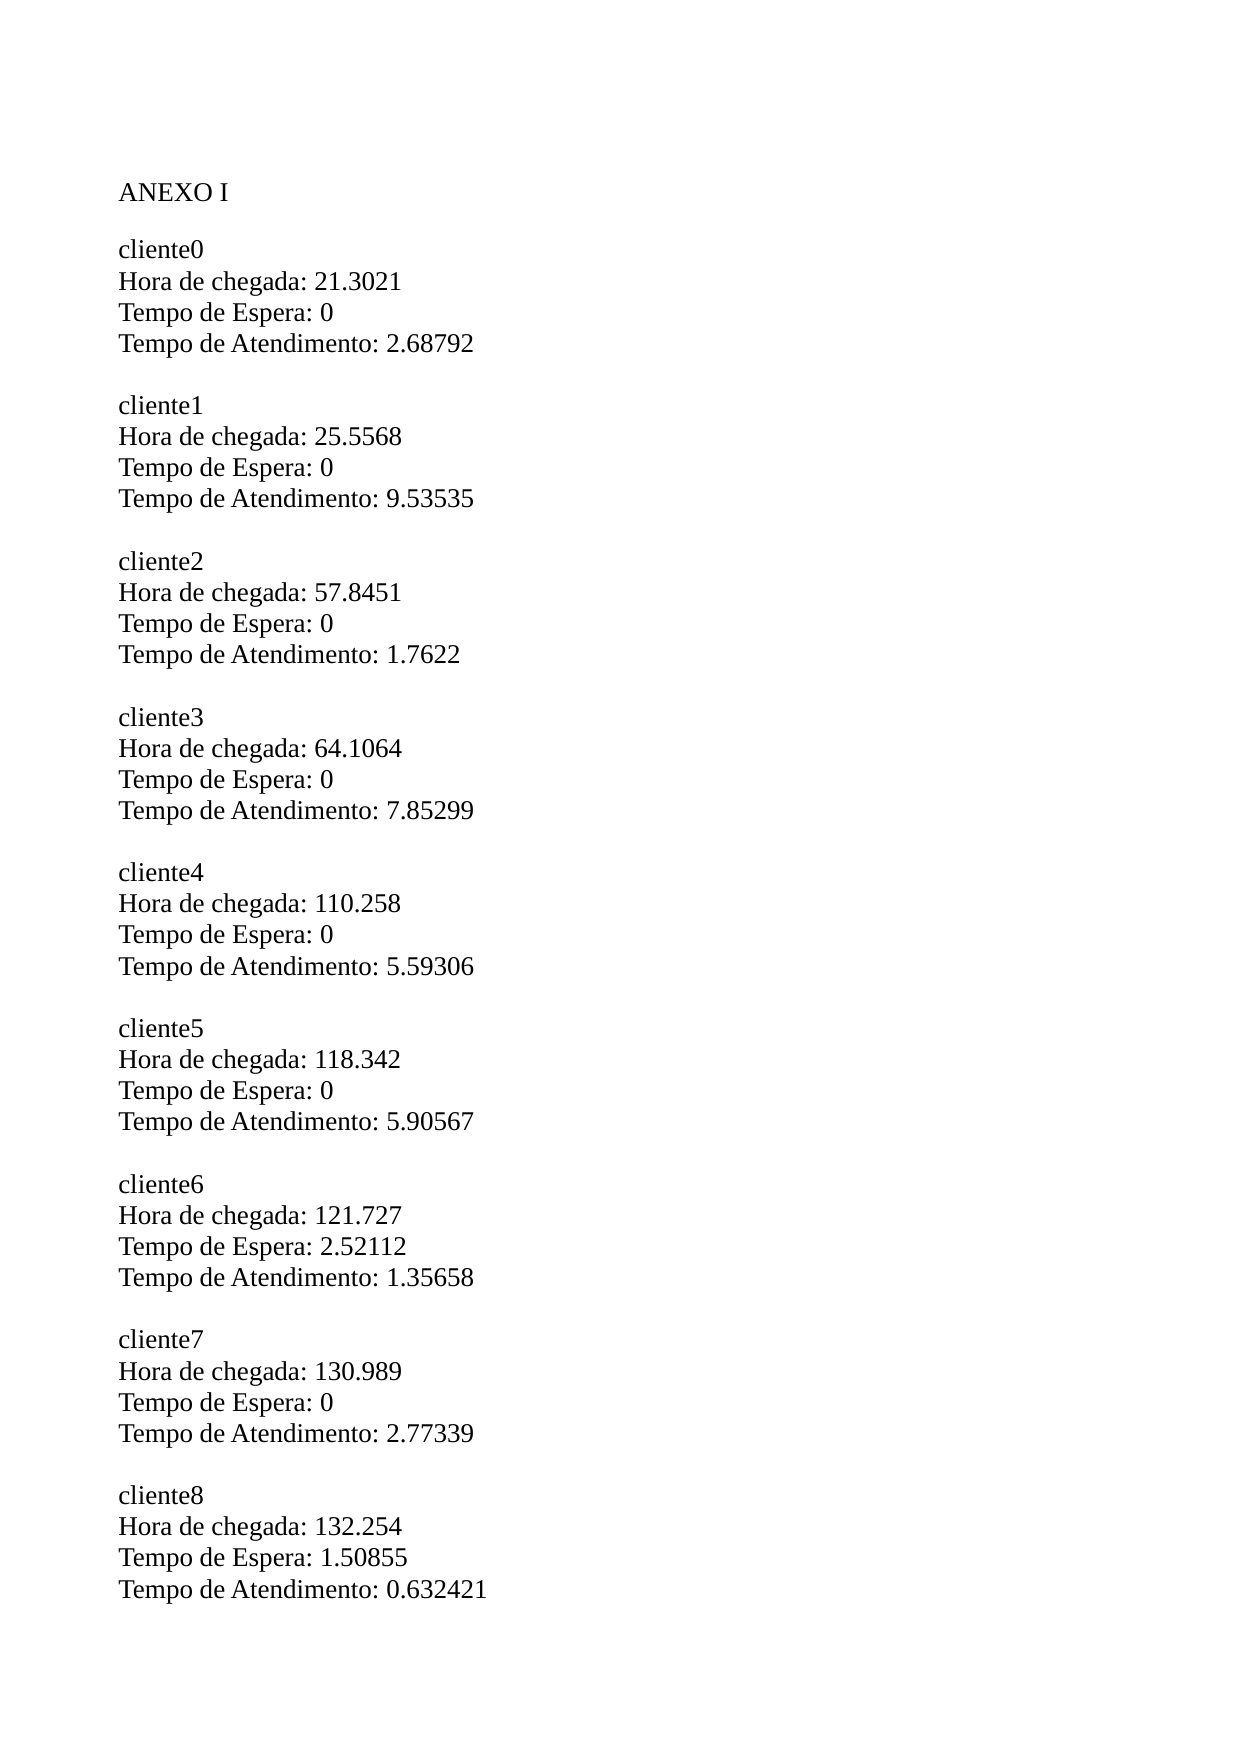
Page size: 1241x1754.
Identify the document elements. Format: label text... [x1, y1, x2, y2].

text Hora de chegada: 130.989 [118, 1355, 1122, 1386]
text Tempo de Atendimento: 9.53535 [118, 483, 1122, 514]
text Hora de chegada: 118.342 [118, 1043, 1122, 1074]
text Tempo de Atendimento: 2.77339 [118, 1417, 1122, 1448]
text Tempo de Espera: 0 [118, 451, 1122, 483]
text cliente2 [118, 545, 1122, 576]
text Tempo de Espera: 0 [118, 1074, 1122, 1106]
text cliente0 [118, 233, 1122, 264]
text Tempo de Espera: 2.52112 [118, 1230, 1122, 1261]
text Hora de chegada: 25.5568 [118, 420, 1122, 451]
text cliente8 [118, 1479, 1122, 1510]
text Tempo de Atendimento: 5.59306 [118, 950, 1122, 981]
text Tempo de Atendimento: 7.85299 [118, 794, 1122, 825]
text Hora de chegada: 57.8451 [118, 576, 1122, 607]
text ANEXO I [118, 176, 1122, 207]
text cliente4 [118, 856, 1122, 887]
text Hora de chegada: 21.3021 [118, 264, 1122, 296]
text Tempo de Atendimento: 1.35658 [118, 1261, 1122, 1292]
text Hora de chegada: 64.1064 [118, 732, 1122, 763]
text cliente6 [118, 1168, 1122, 1199]
text cliente1 [118, 389, 1122, 420]
text Tempo de Espera: 0 [118, 607, 1122, 638]
text cliente3 [118, 701, 1122, 732]
text Tempo de Atendimento: 2.68792 [118, 327, 1122, 358]
text Tempo de Atendimento: 5.90567 [118, 1106, 1122, 1137]
text Hora de chegada: 110.258 [118, 887, 1122, 919]
text cliente5 [118, 1012, 1122, 1043]
text Tempo de Espera: 1.50855 [118, 1542, 1122, 1573]
text Tempo de Atendimento: 1.7622 [118, 638, 1122, 669]
text Hora de chegada: 132.254 [118, 1510, 1122, 1542]
text Tempo de Espera: 0 [118, 1386, 1122, 1417]
text Hora de chegada: 121.727 [118, 1199, 1122, 1230]
text cliente7 [118, 1323, 1122, 1355]
text Tempo de Espera: 0 [118, 763, 1122, 794]
text Tempo de Espera: 0 [118, 919, 1122, 950]
text Tempo de Atendimento: 0.632421 [118, 1573, 1122, 1604]
text Tempo de Espera: 0 [118, 296, 1122, 327]
